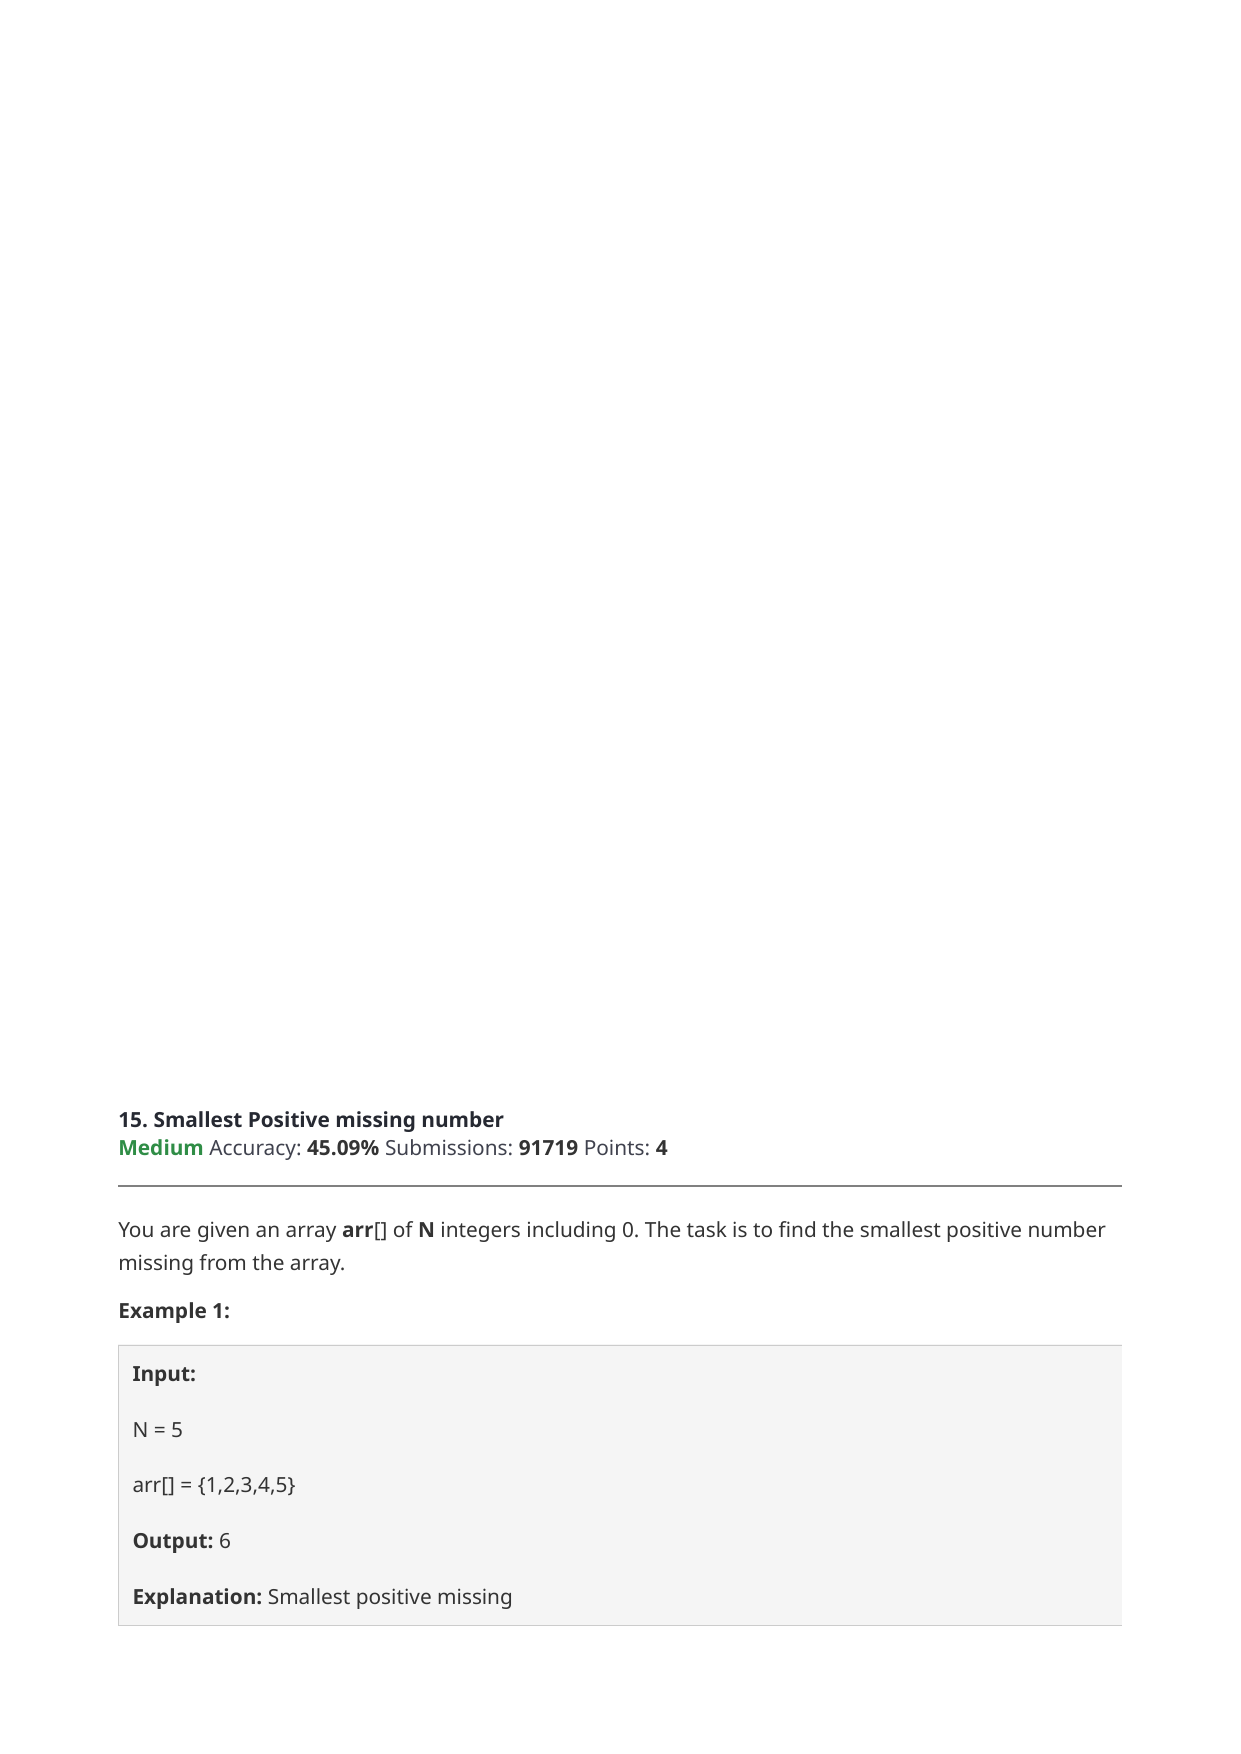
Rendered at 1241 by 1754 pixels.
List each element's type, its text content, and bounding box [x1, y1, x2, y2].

text arr[] = {1,2,3,4,5} [119, 1456, 1122, 1499]
text You are given an array arr[] of N integers including 0. The task is to find the smallest positive number missing from the array. [118, 1216, 1122, 1277]
text Example 1: [118, 1296, 1122, 1325]
text Output: 6 [119, 1512, 1122, 1555]
text 15. Smallest Positive missing number [118, 1105, 1122, 1133]
text N = 5 [119, 1401, 1122, 1443]
text Input: [119, 1346, 1122, 1387]
text Explanation: Smallest positive missing [119, 1568, 1122, 1625]
text Medium Accuracy: 45.09% Submissions: 91719 Points: 4 [118, 1133, 1099, 1162]
